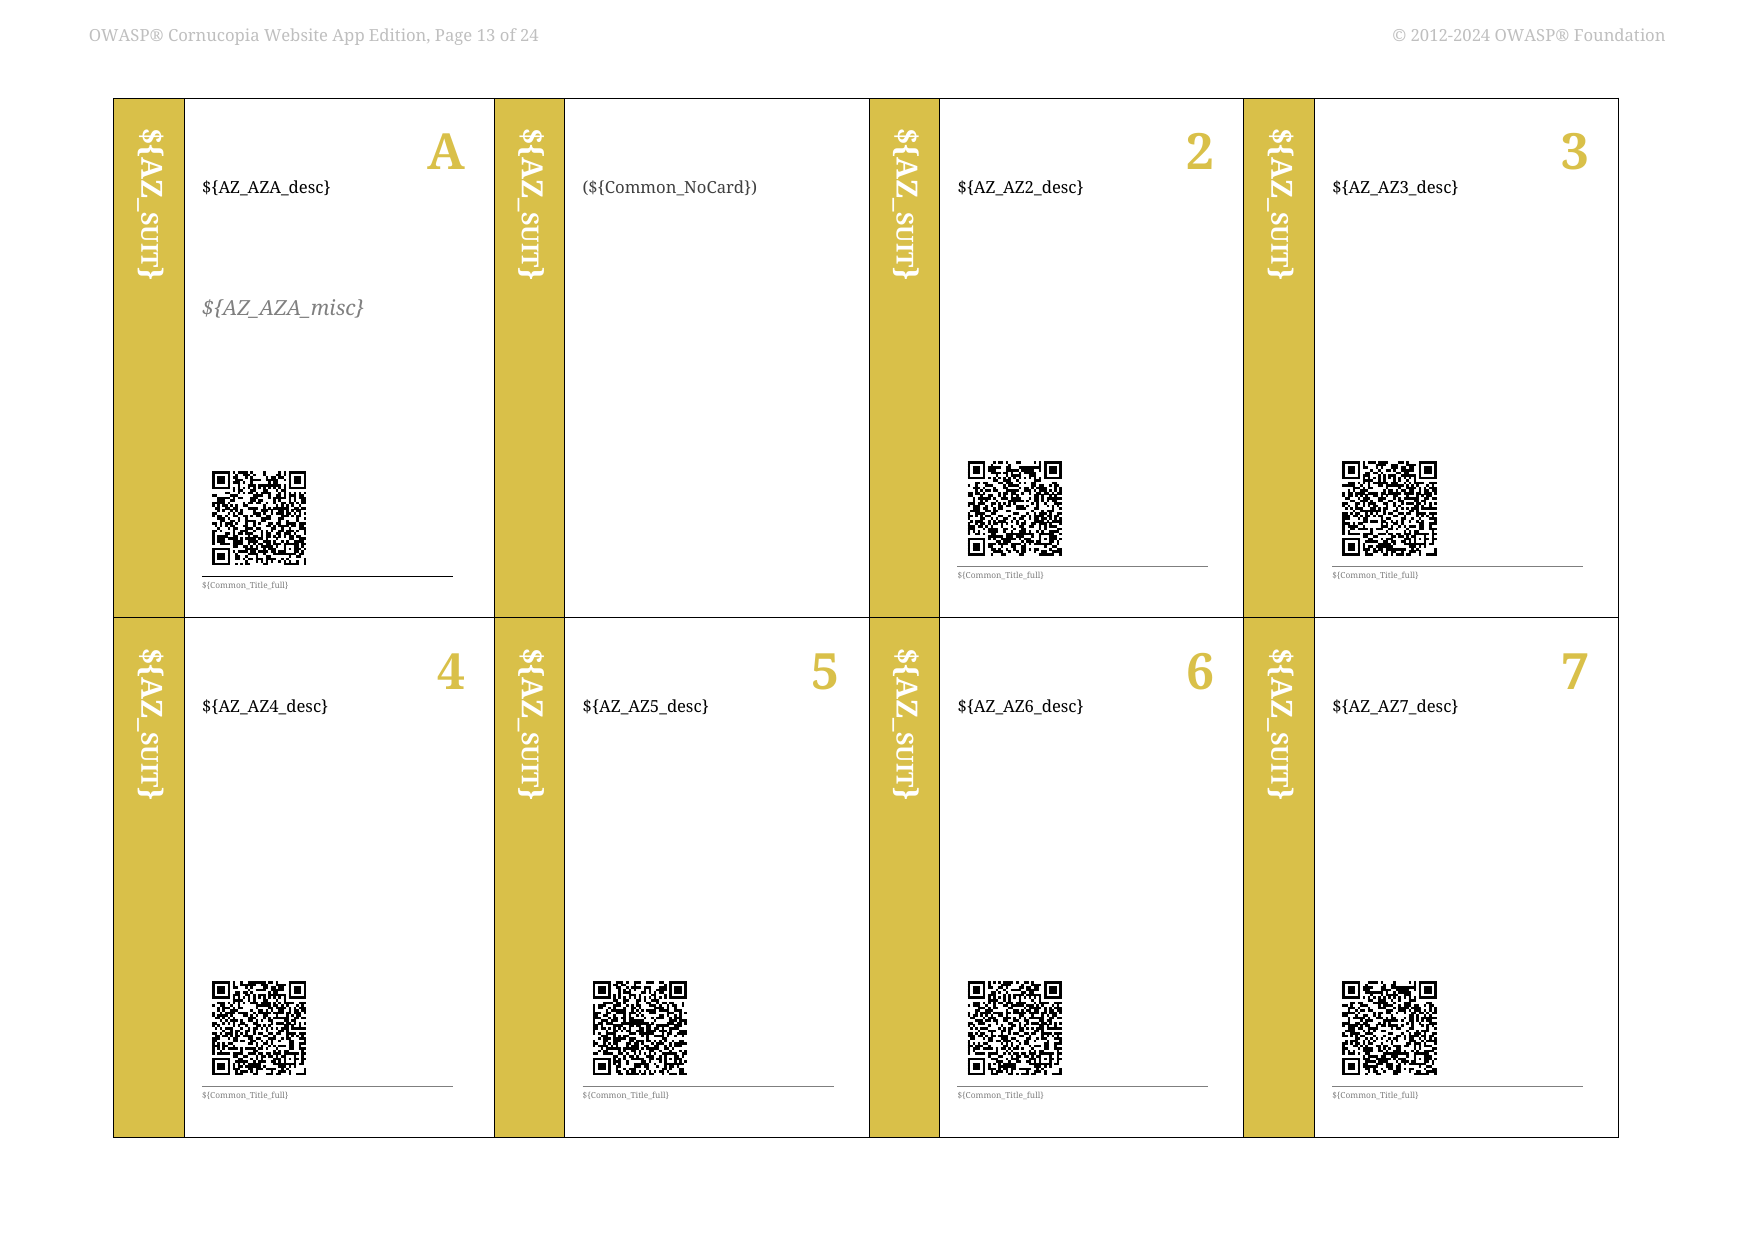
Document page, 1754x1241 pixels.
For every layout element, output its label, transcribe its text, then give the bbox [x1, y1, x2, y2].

table_cell [185, 930, 494, 1137]
table_header ${AZ_suit} [114, 99, 184, 617]
table_header A [185, 99, 494, 174]
table_cell ${AZ_suit} [495, 618, 564, 1137]
table_cell ${Common_Title_full} [1332, 1087, 1583, 1101]
table_cell 6 [940, 618, 1243, 694]
table_cell ${AZ_AZ5_desc} [565, 694, 869, 930]
table_cell [185, 411, 494, 617]
table_cell ${AZ_AZ4_desc} [185, 694, 494, 930]
table_cell [940, 411, 1243, 617]
table_header [583, 931, 833, 1086]
table_header [1332, 412, 1583, 566]
table_cell [940, 930, 1243, 1137]
table_cell ${Common_Title_full} [957, 1087, 1208, 1101]
table_cell ${AZ_AZ7_desc} [1315, 694, 1618, 930]
table_cell ${AZ_suit} [114, 618, 184, 1137]
table_header [202, 931, 453, 1086]
table_cell ${AZ_AZA_desc} [185, 174, 494, 292]
table_cell [1315, 930, 1618, 1137]
table_header [957, 931, 1208, 1086]
table_cell ${Common_Title_full} [957, 567, 1208, 581]
table_cell ${AZ_AZ3_desc} [1315, 174, 1618, 411]
table_cell [565, 930, 869, 1137]
table_cell ${AZ_AZA_misc} [185, 293, 494, 411]
table_cell 7 [1315, 618, 1618, 694]
table_cell [565, 411, 869, 617]
table_cell ${Common_Title_full} [583, 1087, 833, 1101]
table_cell ${AZ_AZ2_desc} [940, 174, 1243, 411]
table_header ${AZ_suit} [1244, 99, 1314, 617]
table_cell ${AZ_AZ6_desc} [940, 694, 1243, 930]
table_cell [1315, 411, 1618, 617]
table_header ${AZ_suit} [495, 99, 564, 617]
table_cell ${AZ_suit} [870, 618, 939, 1137]
table_header 3 [1315, 99, 1618, 174]
table_header [202, 440, 453, 576]
table_header [108, 98, 113, 1137]
table_cell 4 [185, 618, 494, 694]
table_cell ${Common_Title_full} [1332, 567, 1583, 581]
table_header ${AZ_suit} [870, 99, 939, 617]
table_cell ${AZ_suit} [1244, 618, 1314, 1137]
table_cell ${Common_Title_full} [202, 1087, 453, 1101]
table_header [957, 412, 1208, 566]
table_header 2 [940, 99, 1243, 174]
table_cell (${Common_NoCard}) [565, 174, 869, 411]
table_cell ${Common_Title_full} [202, 577, 453, 591]
table_header [565, 99, 869, 174]
table_header [1332, 931, 1583, 1086]
table_cell 5 [565, 618, 869, 694]
